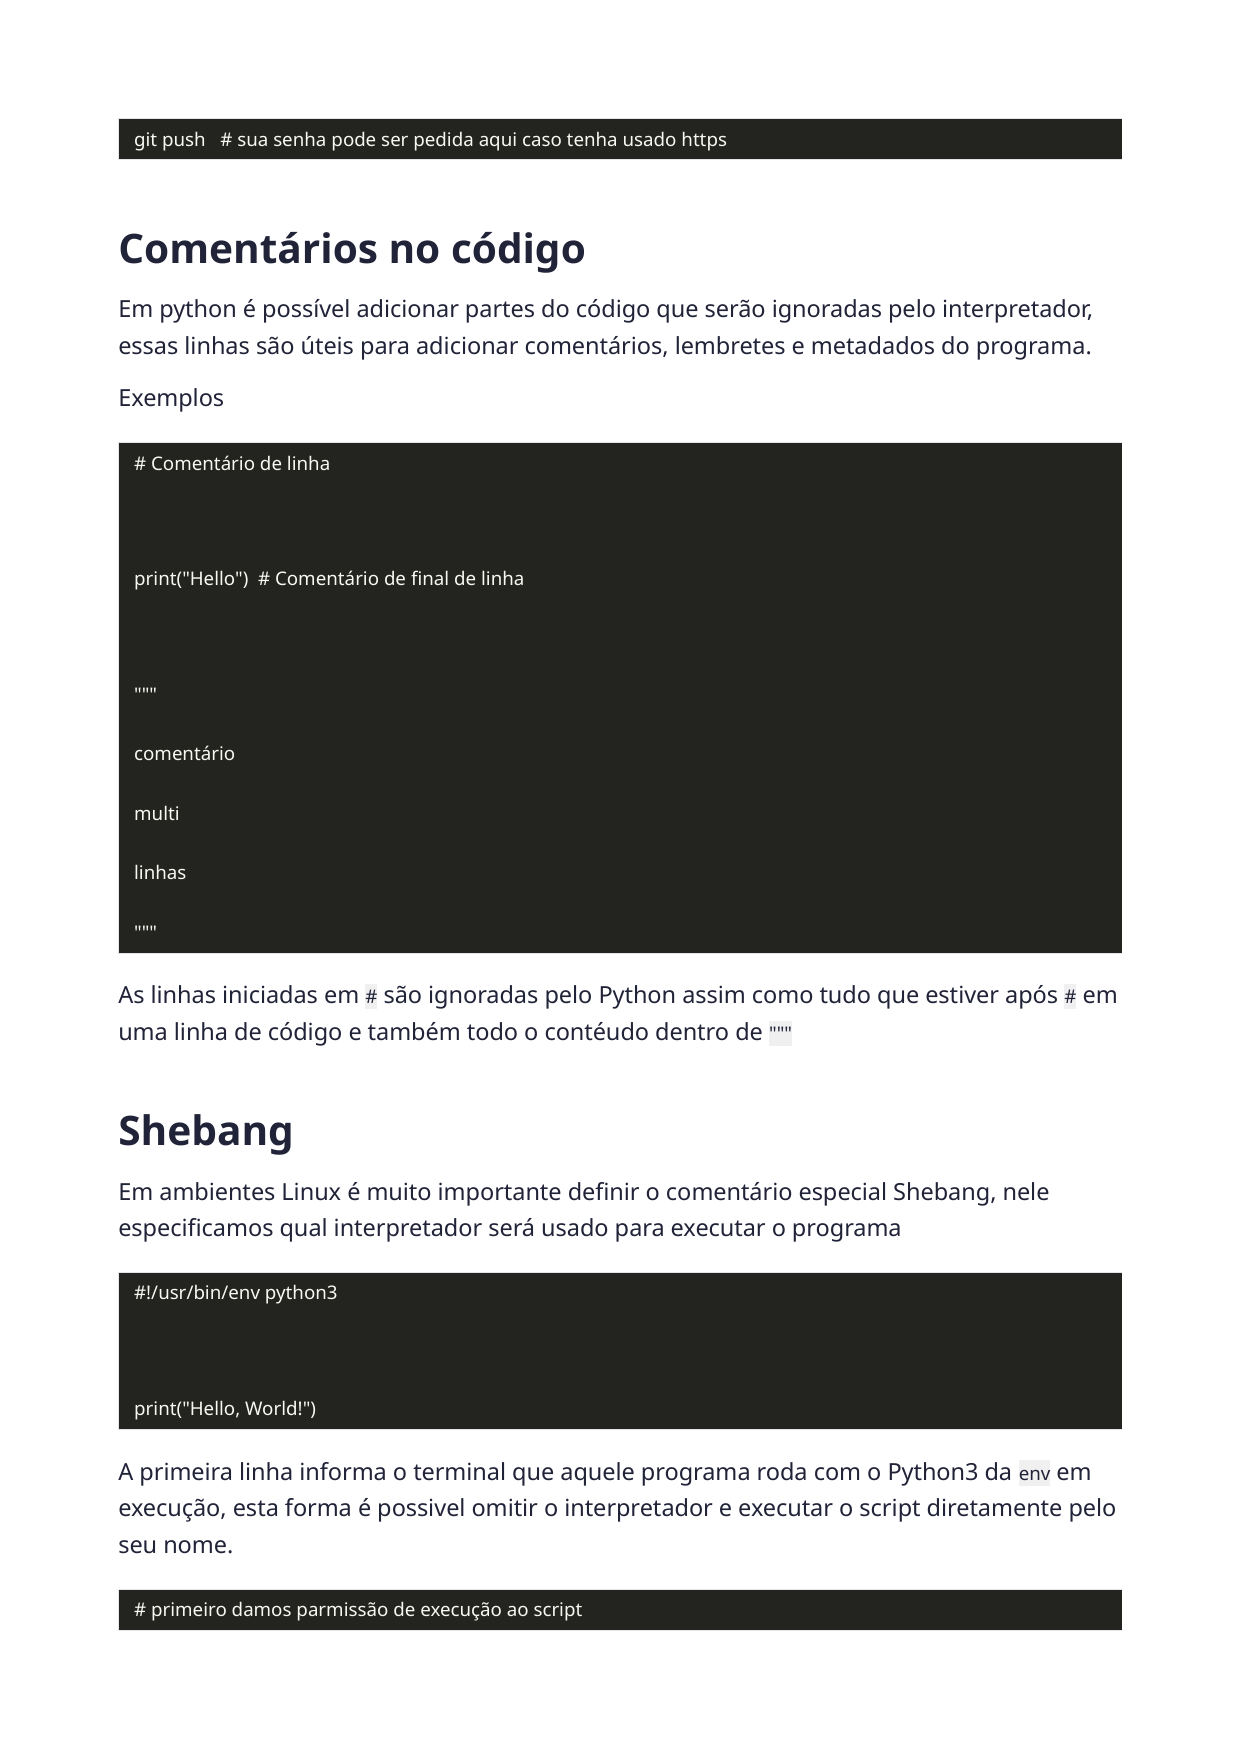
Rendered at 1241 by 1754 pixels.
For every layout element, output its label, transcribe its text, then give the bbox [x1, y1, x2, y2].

text linhas [119, 852, 1122, 885]
text comentário [119, 733, 1122, 766]
text Em python é possível adicionar partes do código que serão ignoradas pelo interpretador, essas linhas são úteis para adicionar comentários, lembretes e metadados do programa. [118, 292, 1122, 361]
text """ [119, 911, 1122, 953]
text multi [119, 792, 1122, 826]
text # primeiro damos parmissão de execução ao script [119, 1590, 1122, 1630]
text A primeira linha informa o terminal que aquele programa roda com o Python3 da env em execução, esta forma é possivel omitir o interpretador e executar o script diretamente pelo seu nome. [118, 1455, 1122, 1561]
text print("Hello, World!") [119, 1387, 1122, 1429]
text print("Hello") # Comentário de final de linha [119, 558, 1122, 591]
text Exemplos [118, 382, 1122, 414]
text """ [119, 673, 1122, 707]
text #!/usr/bin/env python3 [119, 1273, 1122, 1305]
text git push # sua senha pode ser pedida aqui caso tenha usado https [119, 119, 1122, 159]
text As linhas iniciadas em # são ignoradas pelo Python assim como tudo que estiver após # em uma linha de código e também todo o contéudo dentro de """ [118, 979, 1122, 1047]
text # Comentário de linha [119, 443, 1122, 475]
text Em ambientes Linux é muito importante definir o comentário especial Shebang, nele especificamos qual interpretador será usado para executar o programa [118, 1175, 1122, 1243]
subtitle Comentários no código [118, 220, 1122, 275]
subtitle Shebang [118, 1102, 1122, 1158]
